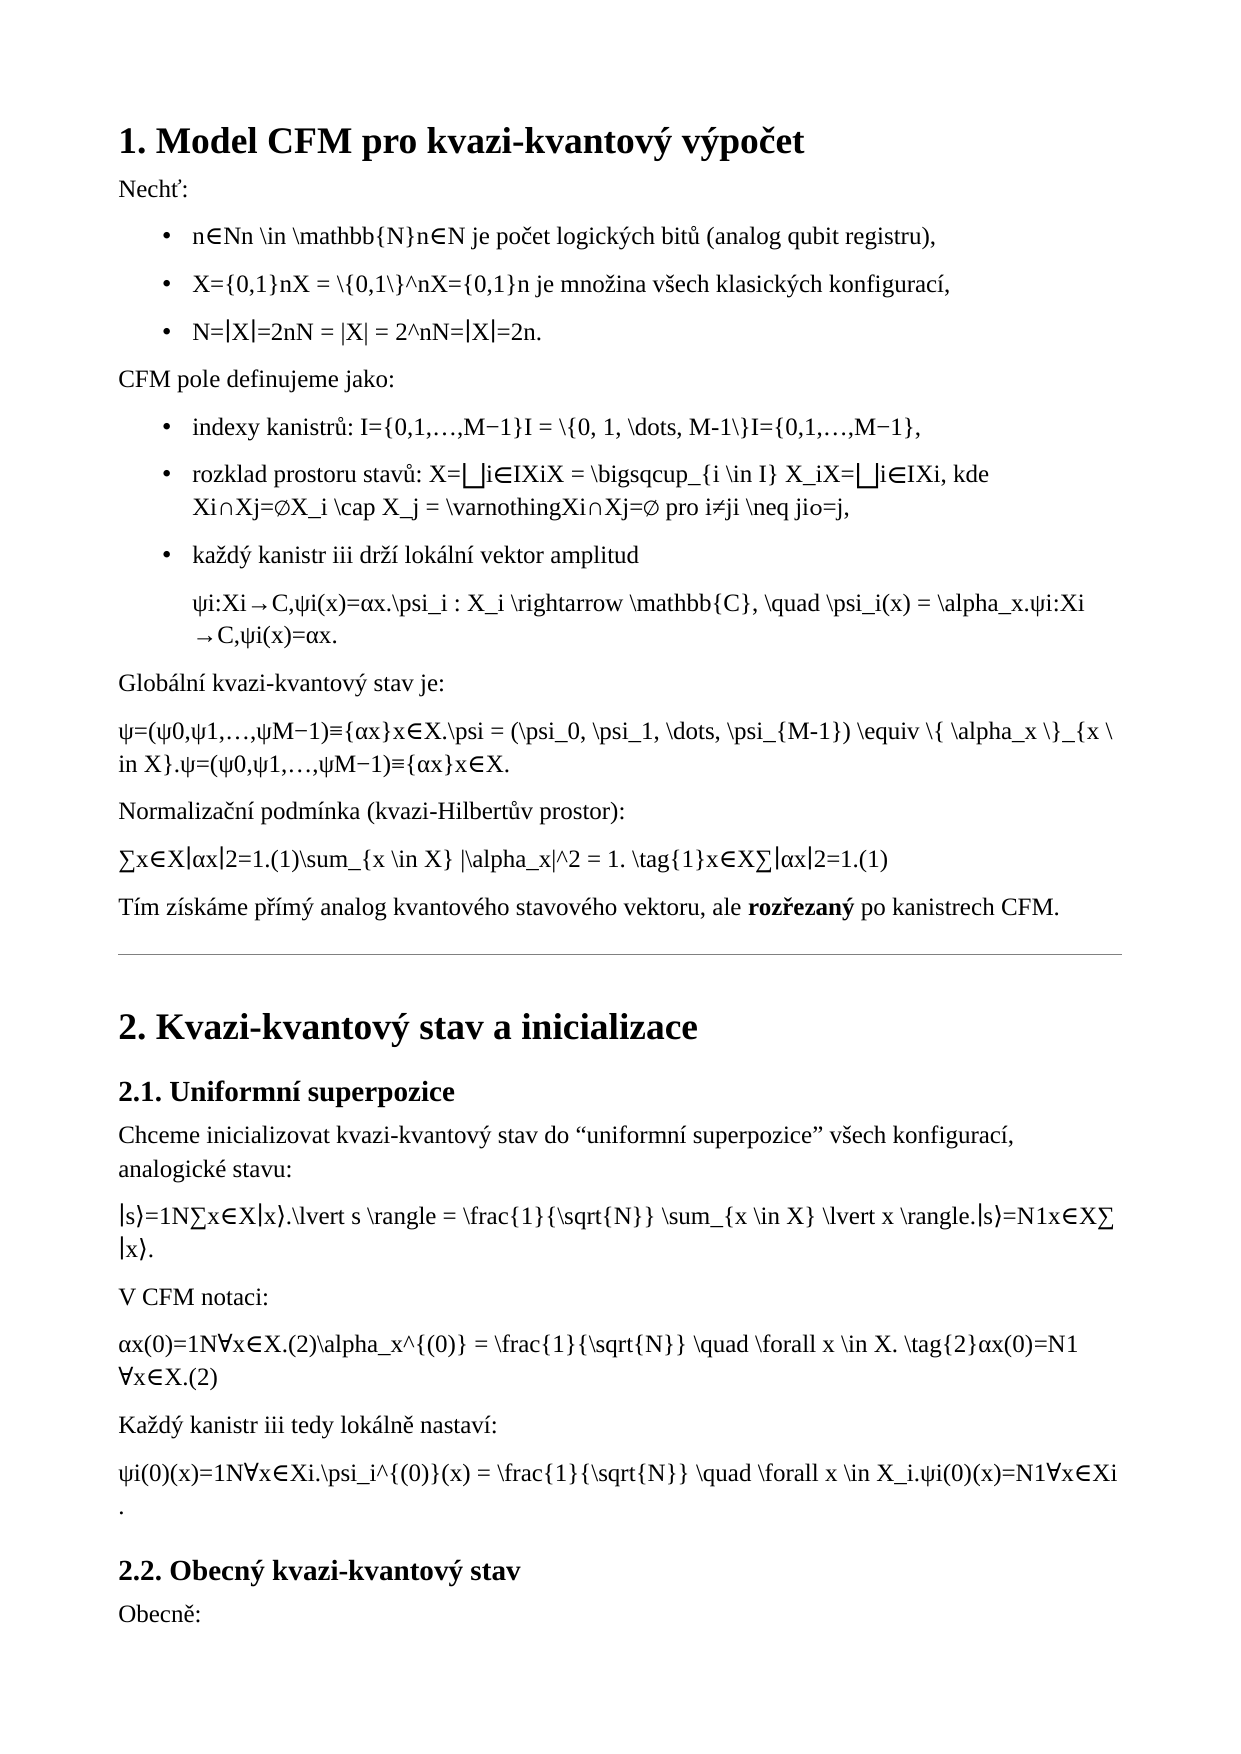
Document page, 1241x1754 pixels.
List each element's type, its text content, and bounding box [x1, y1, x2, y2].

text V CFM notaci: [118, 1282, 1122, 1311]
text Chceme inicializovat kvazi-kvantový stav do “uniformní superpozice” všech konfigurací, analogické stavu: [118, 1121, 1122, 1182]
text ψ=(ψ0,ψ1,…,ψM−1)≡{αx}x∈X.\psi = (\psi_0, \psi_1, \dots, \psi_{M-1}) \equiv \{ \alpha_x \}_{x \in X}.ψ=(ψ0​,ψ1​,…,ψM−1​)≡{αx​}x∈X​. [118, 716, 1122, 778]
list indexy kanistrů: I={0,1,…,M−1}I = \{0, 1, \dots, M-1\}I={0,1,…,M−1}, [162, 412, 1122, 441]
subtitle 2. Kvazi-kvantový stav a inicializace [118, 1004, 1122, 1047]
subtitle 1. Model CFM pro kvazi-kvantový výpočet [118, 118, 1122, 161]
text αx(0)=1N∀x∈X.(2)\alpha_x^{(0)} = \frac{1}{\sqrt{N}} \quad \forall x \in X. \tag{2}αx(0)​=N​1​∀x∈X.(2) [118, 1329, 1122, 1391]
list rozklad prostoru stavů: X=⨆i∈IXiX = \bigsqcup_{i \in I} X_iX=⨆i∈I​Xi​, kde Xi∩Xj=∅X_i \cap X_j = \varnothingXi​∩Xj​=∅ pro i≠ji \neq ji=j, [162, 459, 1122, 521]
subtitle 2.2. Obecný kvazi-kvantový stav [118, 1553, 1122, 1586]
text Tím získáme přímý analog kvantového stavového vektoru, ale rozřezaný po kanistrech CFM. [118, 892, 1122, 920]
list každý kanistr iii drží lokální vektor amplitud [162, 540, 1122, 569]
text Normalizační podmínka (kvazi-Hilbertův prostor): [118, 796, 1122, 825]
list n∈Nn \in \mathbb{N}n∈N je počet logických bitů (analog qubit registru), [162, 221, 1122, 250]
text ψi(0)(x)=1N∀x∈Xi.\psi_i^{(0)}(x) = \frac{1}{\sqrt{N}} \quad \forall x \in X_i.ψi(0)​(x)=N​1​∀x∈Xi​. [118, 1458, 1122, 1519]
text CFM pole definujeme jako: [118, 364, 1122, 393]
list X={0,1}nX = \{0,1\}^nX={0,1}n je množina všech klasických konfigurací, [162, 269, 1122, 298]
list N=∣X∣=2nN = |X| = 2^nN=∣X∣=2n. [162, 317, 1122, 345]
list ψi:Xi→C,ψi(x)=αx.\psi_i : X_i \rightarrow \mathbb{C}, \quad \psi_i(x) = \alpha_x.ψi​:Xi​→C,ψi​(x)=αx​. [162, 588, 1122, 649]
text ∑x∈X∣αx∣2=1.(1)\sum_{x \in X} |\alpha_x|^2 = 1. \tag{1}x∈X∑​∣αx​∣2=1.(1) [118, 844, 1122, 873]
text Každý kanistr iii tedy lokálně nastaví: [118, 1410, 1122, 1439]
text ∣s⟩=1N∑x∈X∣x⟩.\lvert s \rangle = \frac{1}{\sqrt{N}} \sum_{x \in X} \lvert x \rangle.∣s⟩=N​1​x∈X∑​∣x⟩. [118, 1201, 1122, 1263]
text Obecně: [118, 1599, 1122, 1628]
subtitle 2.1. Uniformní superpozice [118, 1074, 1122, 1108]
text Nechť: [118, 174, 1122, 202]
text Globální kvazi-kvantový stav je: [118, 668, 1122, 697]
